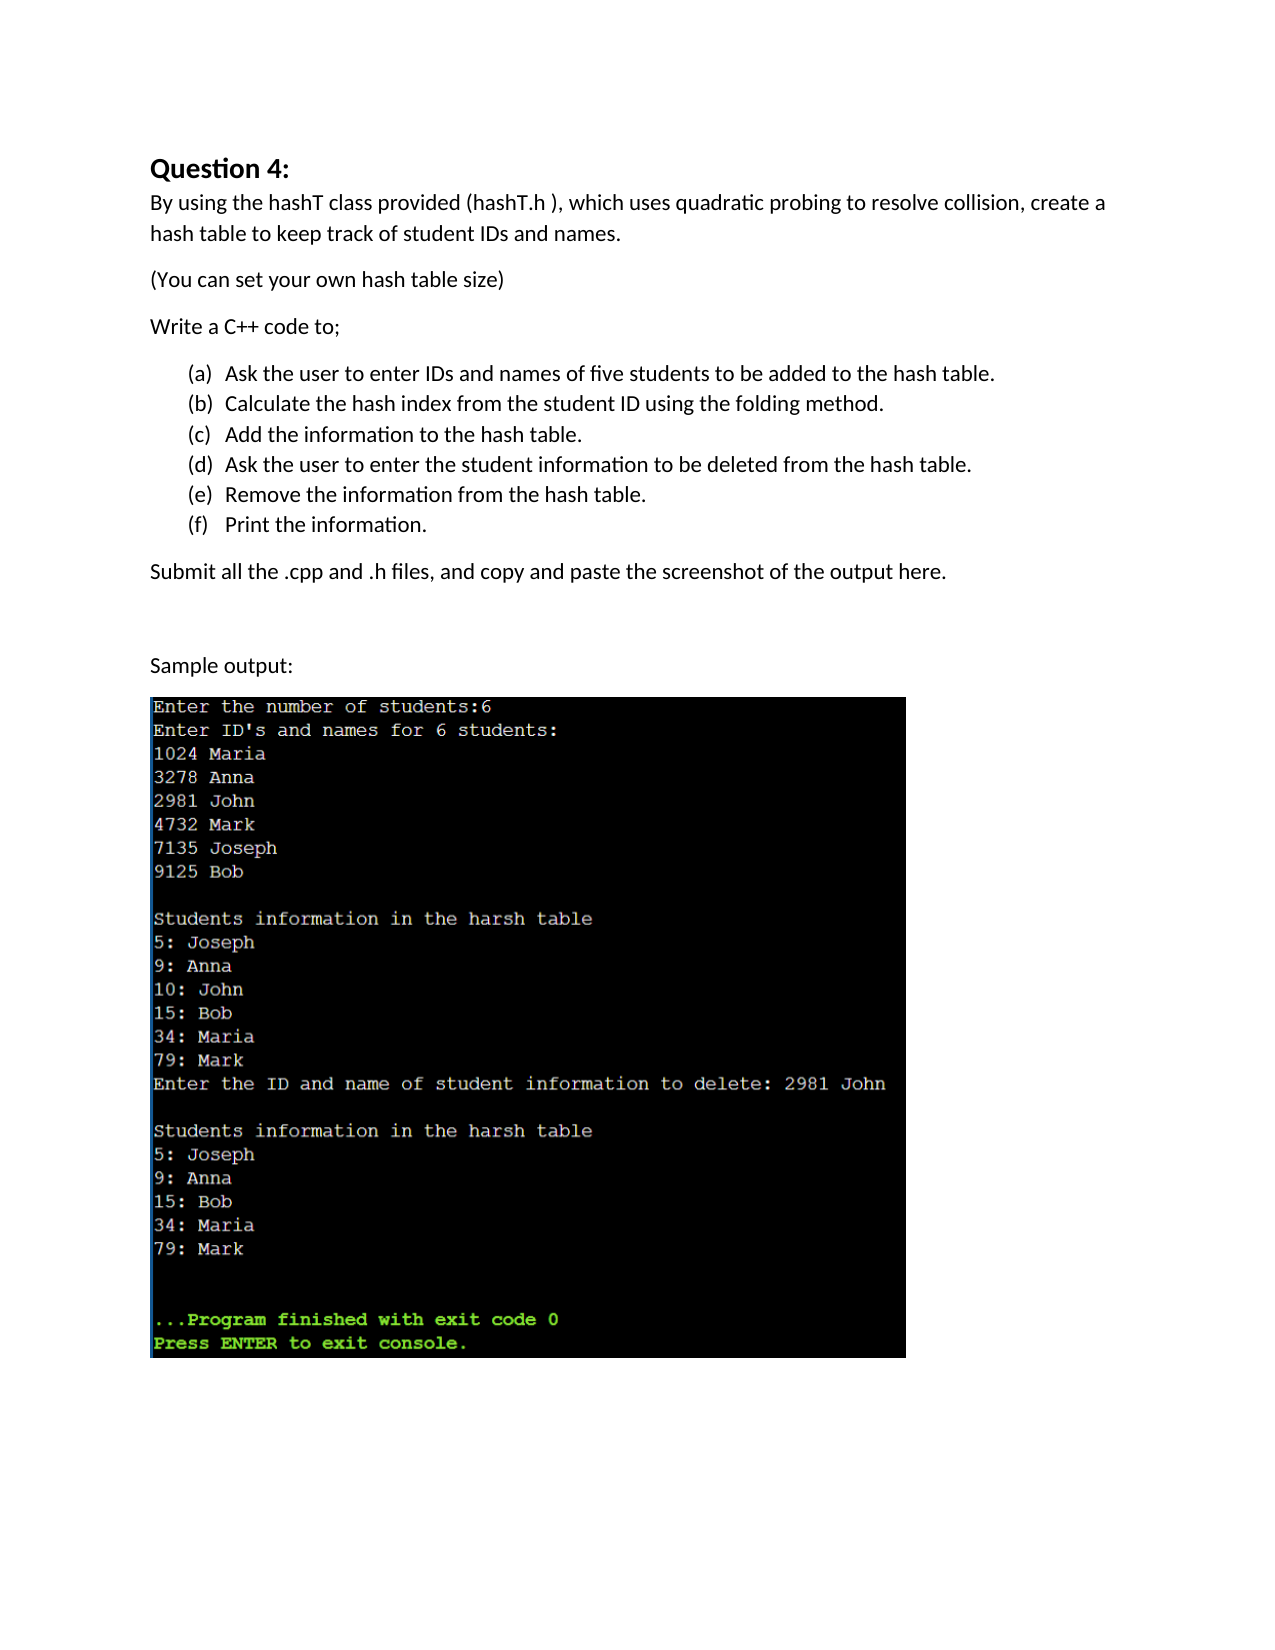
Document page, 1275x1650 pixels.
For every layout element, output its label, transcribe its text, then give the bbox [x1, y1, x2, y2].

text Submit all the .cpp and .h files, and copy and paste the screenshot of the output here. [150, 557, 1125, 585]
text By using the hashT class provided (hashT.h ), which uses quadratic probing to resolve collision, create a hash table to keep track of student IDs and names. [150, 188, 1125, 247]
list Ask the user to enter the student information to be deleted from the hash table. [187, 450, 1125, 478]
text (You can set your own hash table size) [150, 266, 1125, 293]
list Calculate the hash index from the student ID using the folding method. [187, 389, 1125, 417]
text Write a C++ code to; [150, 312, 1125, 340]
text Sample output: [150, 651, 1125, 679]
list Add the information to the hash table. [187, 420, 1125, 448]
list Print the information. [187, 510, 1125, 538]
picture [150, 697, 906, 1358]
subtitle Question 4: [150, 150, 1125, 186]
list Remove the information from the hash table. [187, 480, 1125, 508]
list Ask the user to enter IDs and names of five students to be added to the hash table. [187, 359, 1125, 387]
